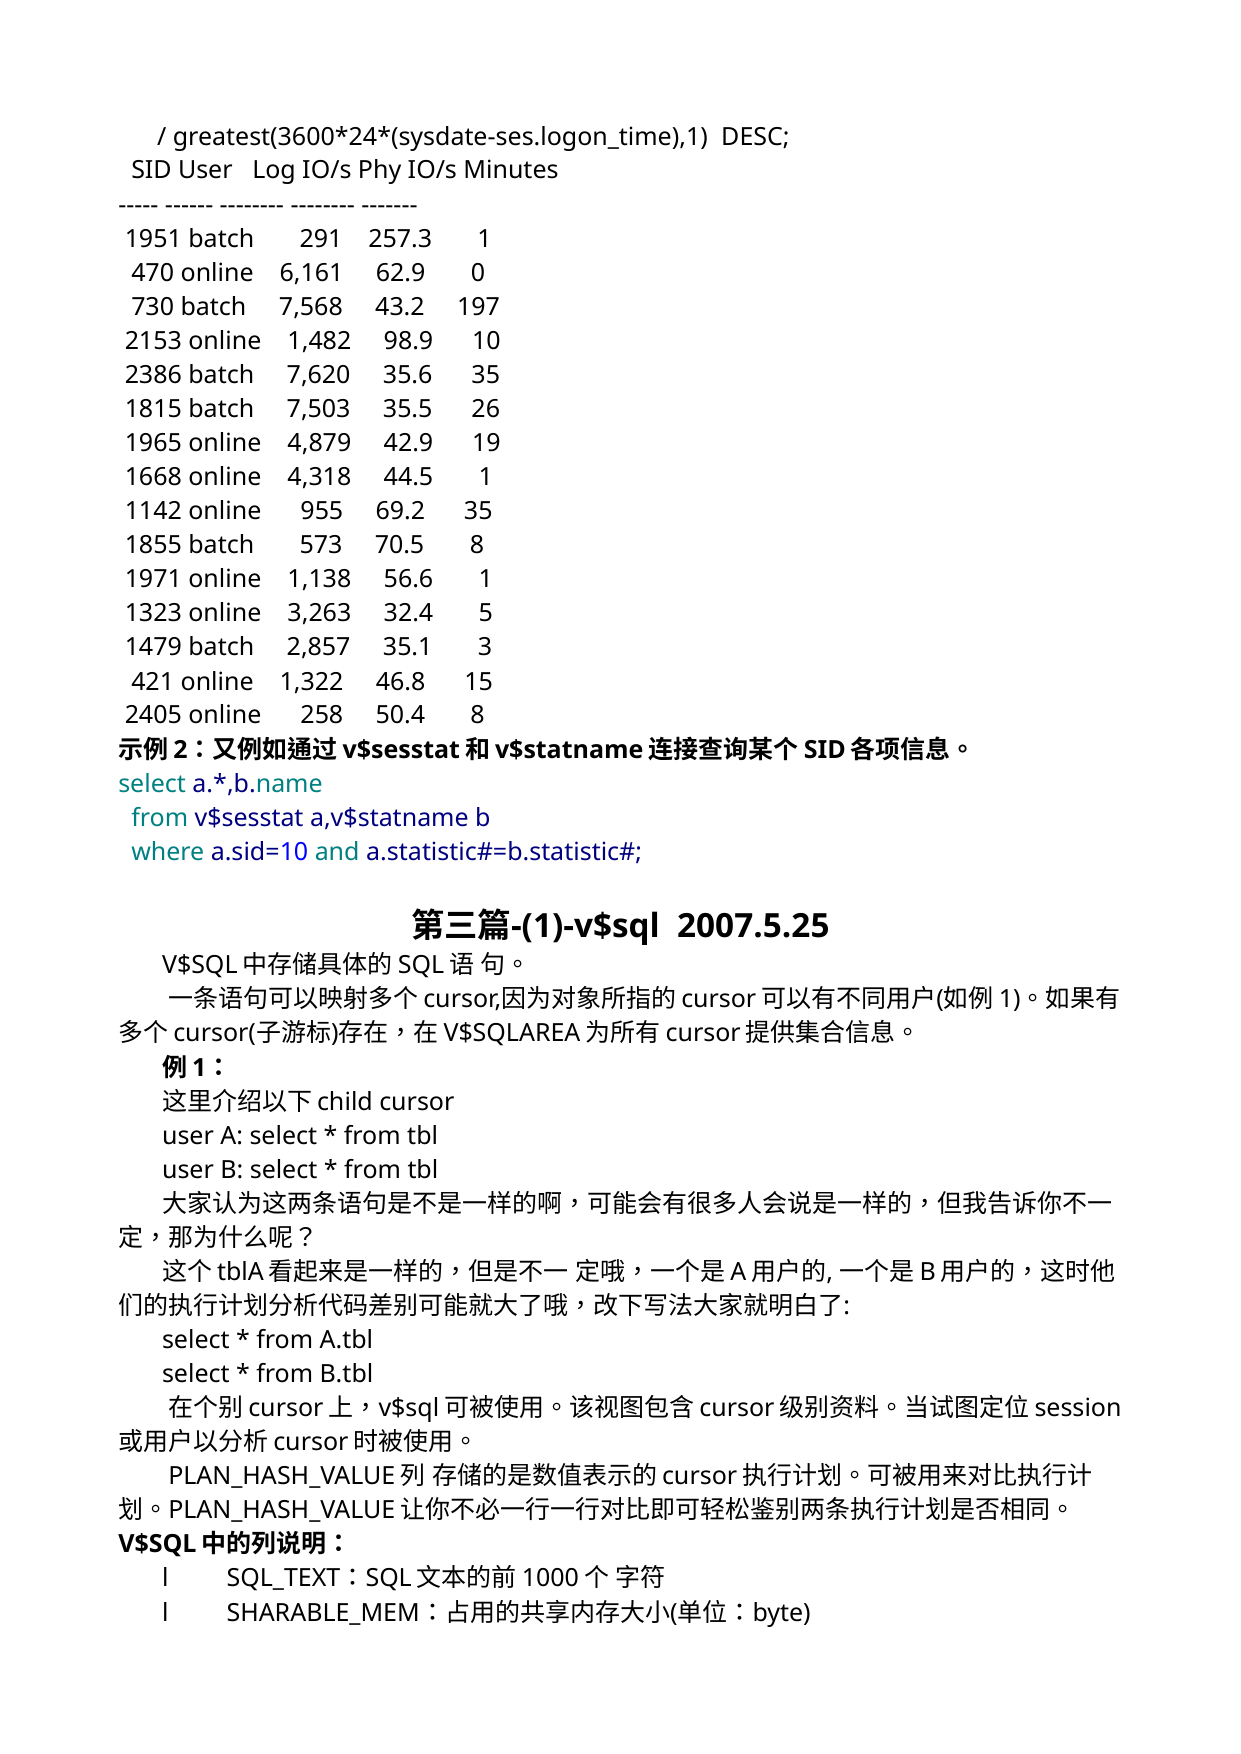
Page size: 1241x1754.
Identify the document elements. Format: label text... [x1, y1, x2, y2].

text 第三篇-(1)-v$sql 2007.5.25 [118, 902, 1122, 947]
text 1142 online 955 69.2 35 [118, 493, 1122, 527]
text select * from B.tbl [118, 1356, 1122, 1390]
text from v$sesstat a,v$statname b [118, 799, 1122, 833]
text PLAN_HASH_VALUE列 存储的是数值表示的cursor执行计划。可被用来对比执行计划。PLAN_HASH_VALUE让你不必一行一行对比即可轻松鉴别两条执行计划是否相同。 [118, 1458, 1122, 1526]
text 例1： [118, 1049, 1122, 1083]
text 1815 batch 7,503 35.5 26 [118, 391, 1122, 425]
text select * from A.tbl [118, 1322, 1122, 1356]
text V$SQL中的列说明： [118, 1526, 1122, 1560]
text 一条语句可以映射多个cursor,因为对象所指的cursor可以有不同用户(如例1)。如果有多个cursor(子游标)存在，在V$SQLAREA为所有cursor提供集合信息。 [118, 981, 1122, 1049]
text 2405 online 258 50.4 8 [118, 697, 1122, 731]
text V$SQL中存储具体的SQL语 句。 [118, 947, 1122, 981]
text l SQL_TEXT：SQL文本的前1000个 字符 [162, 1560, 1122, 1594]
text 421 online 1,322 46.8 15 [118, 663, 1122, 697]
text 这里介绍以下child cursor [118, 1083, 1122, 1117]
text 1965 online 4,879 42.9 19 [118, 425, 1122, 459]
text 1971 online 1,138 56.6 1 [118, 561, 1122, 595]
text 1855 batch 573 70.5 8 [118, 527, 1122, 561]
text 这个tblA看起来是一样的，但是不一 定哦，一个是A用户的, 一个是B用户的，这时他们的执行计划分析代码差别可能就大了哦，改下写法大家就明白了: [118, 1253, 1122, 1322]
text 在个别cursor上，v$sql可被使用。该视图包含cursor级别资料。当试图定位session或用户以分析cursor时被使用。 [118, 1390, 1122, 1458]
text 1951 batch 291 257.3 1 [118, 220, 1122, 254]
text 470 online 6,161 62.9 0 [118, 254, 1122, 288]
text 730 batch 7,568 43.2 197 [118, 288, 1122, 322]
text ----- ------ -------- -------- ------- [118, 186, 1122, 220]
text 1668 online 4,318 44.5 1 [118, 459, 1122, 493]
text 大家认为这两条语句是不是一样的啊，可能会有很多人会说是一样的，但我告诉你不一定，那为什么呢？ [118, 1185, 1122, 1253]
text 1479 batch 2,857 35.1 3 [118, 629, 1122, 663]
text select a.*,b.name [118, 765, 1122, 799]
text 示例2：又例如通过v$sesstat和v$statname连接查询某个SID各项信息。 [118, 731, 1122, 765]
text 2386 batch 7,620 35.6 35 [118, 357, 1122, 391]
text 2153 online 1,482 98.9 10 [118, 322, 1122, 357]
text user B: select * from tbl [118, 1151, 1122, 1185]
text user A: select * from tbl [118, 1117, 1122, 1151]
text SID User Log IO/s Phy IO/s Minutes [118, 152, 1122, 186]
text where a.sid=10 and a.statistic#=b.statistic#; [118, 833, 1122, 867]
text 1323 online 3,263 32.4 5 [118, 595, 1122, 629]
text l SHARABLE_MEM：占用的共享内存大小(单位：byte) [162, 1594, 1122, 1628]
text / greatest(3600*24*(sysdate-ses.logon_time),1) DESC; [118, 118, 1122, 152]
